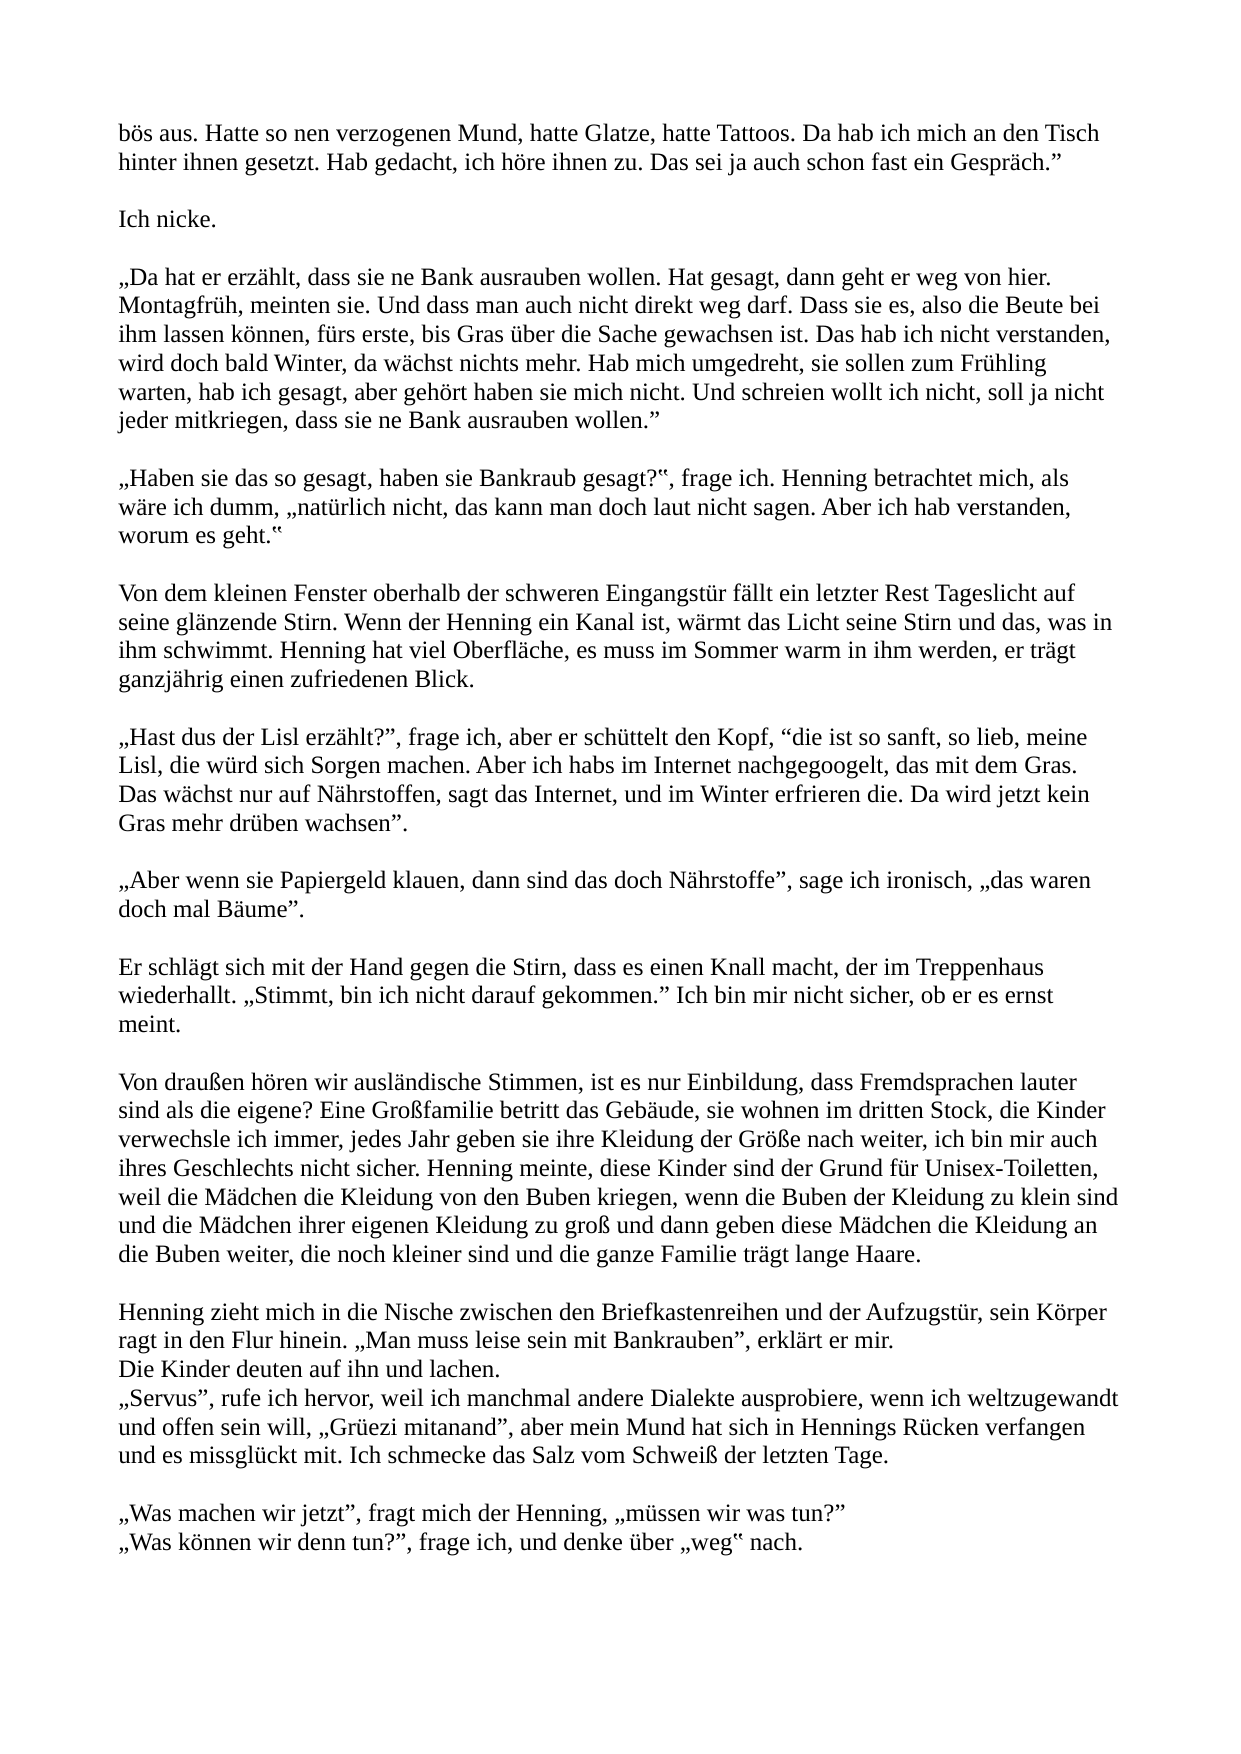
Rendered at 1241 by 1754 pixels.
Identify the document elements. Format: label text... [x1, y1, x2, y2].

text „Haben sie das so gesagt, haben sie Bankraub gesagt?‟, frage ich. Henning betrachtet mich, als wäre ich dumm, „natürlich nicht, das kann man doch laut nicht sagen. Aber ich hab verstanden, worum es geht.‟ [118, 463, 1122, 549]
text „Hast dus der Lisl erzählt?”, frage ich, aber er schüttelt den Kopf, “die ist so sanft, so lieb, meine Lisl, die würd sich Sorgen machen. Aber ich habs im Internet nachgegoogelt, das mit dem Gras. Das wächst nur auf Nährstoffen, sagt das Internet, und im Winter erfrieren die. Da wird jetzt kein Gras mehr drüben wachsen”. [118, 722, 1122, 837]
text Von dem kleinen Fenster oberhalb der schweren Eingangstür fällt ein letzter Rest Tageslicht auf seine glänzende Stirn. Wenn der Henning ein Kanal ist, wärmt das Licht seine Stirn und das, was in ihm schwimmt. Henning hat viel Oberfläche, es muss im Sommer warm in ihm werden, er trägt ganzjährig einen zufriedenen Blick. [118, 578, 1122, 693]
text „Aber wenn sie Papiergeld klauen, dann sind das doch Nährstoffe”, sage ich ironisch, „das waren doch mal Bäume”. [118, 866, 1122, 923]
text Die Kinder deuten auf ihn und lachen. [118, 1354, 1122, 1383]
text Ich nicke. [118, 204, 1122, 233]
text „Was machen wir jetzt”, fragt mich der Henning, „müssen wir was tun?” [118, 1498, 1122, 1527]
text „Was können wir denn tun?”, frage ich, und denke über „weg‟ nach. [118, 1527, 1122, 1556]
text „Servus”, rufe ich hervor, weil ich manchmal andere Dialekte ausprobiere, wenn ich weltzugewandt und offen sein will, „Grüezi mitanand”, aber mein Mund hat sich in Hennings Rücken verfangen und es missglückt mit. Ich schmecke das Salz vom Schweiß der letzten Tage. [118, 1383, 1122, 1469]
text Er schlägt sich mit der Hand gegen die Stirn, dass es einen Knall macht, der im Treppenhaus wiederhallt. „Stimmt, bin ich nicht darauf gekommen.” Ich bin mir nicht sicher, ob er es ernst meint. [118, 952, 1122, 1038]
text Henning zieht mich in die Nische zwischen den Briefkastenreihen und der Aufzugstür, sein Körper ragt in den Flur hinein. „Man muss leise sein mit Bankrauben”, erklärt er mir. [118, 1297, 1122, 1354]
text bös aus. Hatte so nen verzogenen Mund, hatte Glatze, hatte Tattoos. Da hab ich mich an den Tisch hinter ihnen gesetzt. Hab gedacht, ich höre ihnen zu. Das sei ja auch schon fast ein Gespräch.” [118, 118, 1122, 176]
text Von draußen hören wir ausländische Stimmen, ist es nur Einbildung, dass Fremdsprachen lauter sind als die eigene? Eine Großfamilie betritt das Gebäude, sie wohnen im dritten Stock, die Kinder verwechsle ich immer, jedes Jahr geben sie ihre Kleidung der Größe nach weiter, ich bin mir auch ihres Geschlechts nicht sicher. Henning meinte, diese Kinder sind der Grund für Unisex-Toiletten, weil die Mädchen die Kleidung von den Buben kriegen, wenn die Buben der Kleidung zu klein sind und die Mädchen ihrer eigenen Kleidung zu groß und dann geben diese Mädchen die Kleidung an die Buben weiter, die noch kleiner sind und die ganze Familie trägt lange Haare. [118, 1067, 1122, 1268]
text „Da hat er erzählt, dass sie ne Bank ausrauben wollen. Hat gesagt, dann geht er weg von hier. Montagfrüh, meinten sie. Und dass man auch nicht direkt weg darf. Dass sie es, also die Beute bei ihm lassen können, fürs erste, bis Gras über die Sache gewachsen ist. Das hab ich nicht verstanden, wird doch bald Winter, da wächst nichts mehr. Hab mich umgedreht, sie sollen zum Frühling warten, hab ich gesagt, aber gehört haben sie mich nicht. Und schreien wollt ich nicht, soll ja nicht jeder mitkriegen, dass sie ne Bank ausrauben wollen.” [118, 262, 1122, 434]
